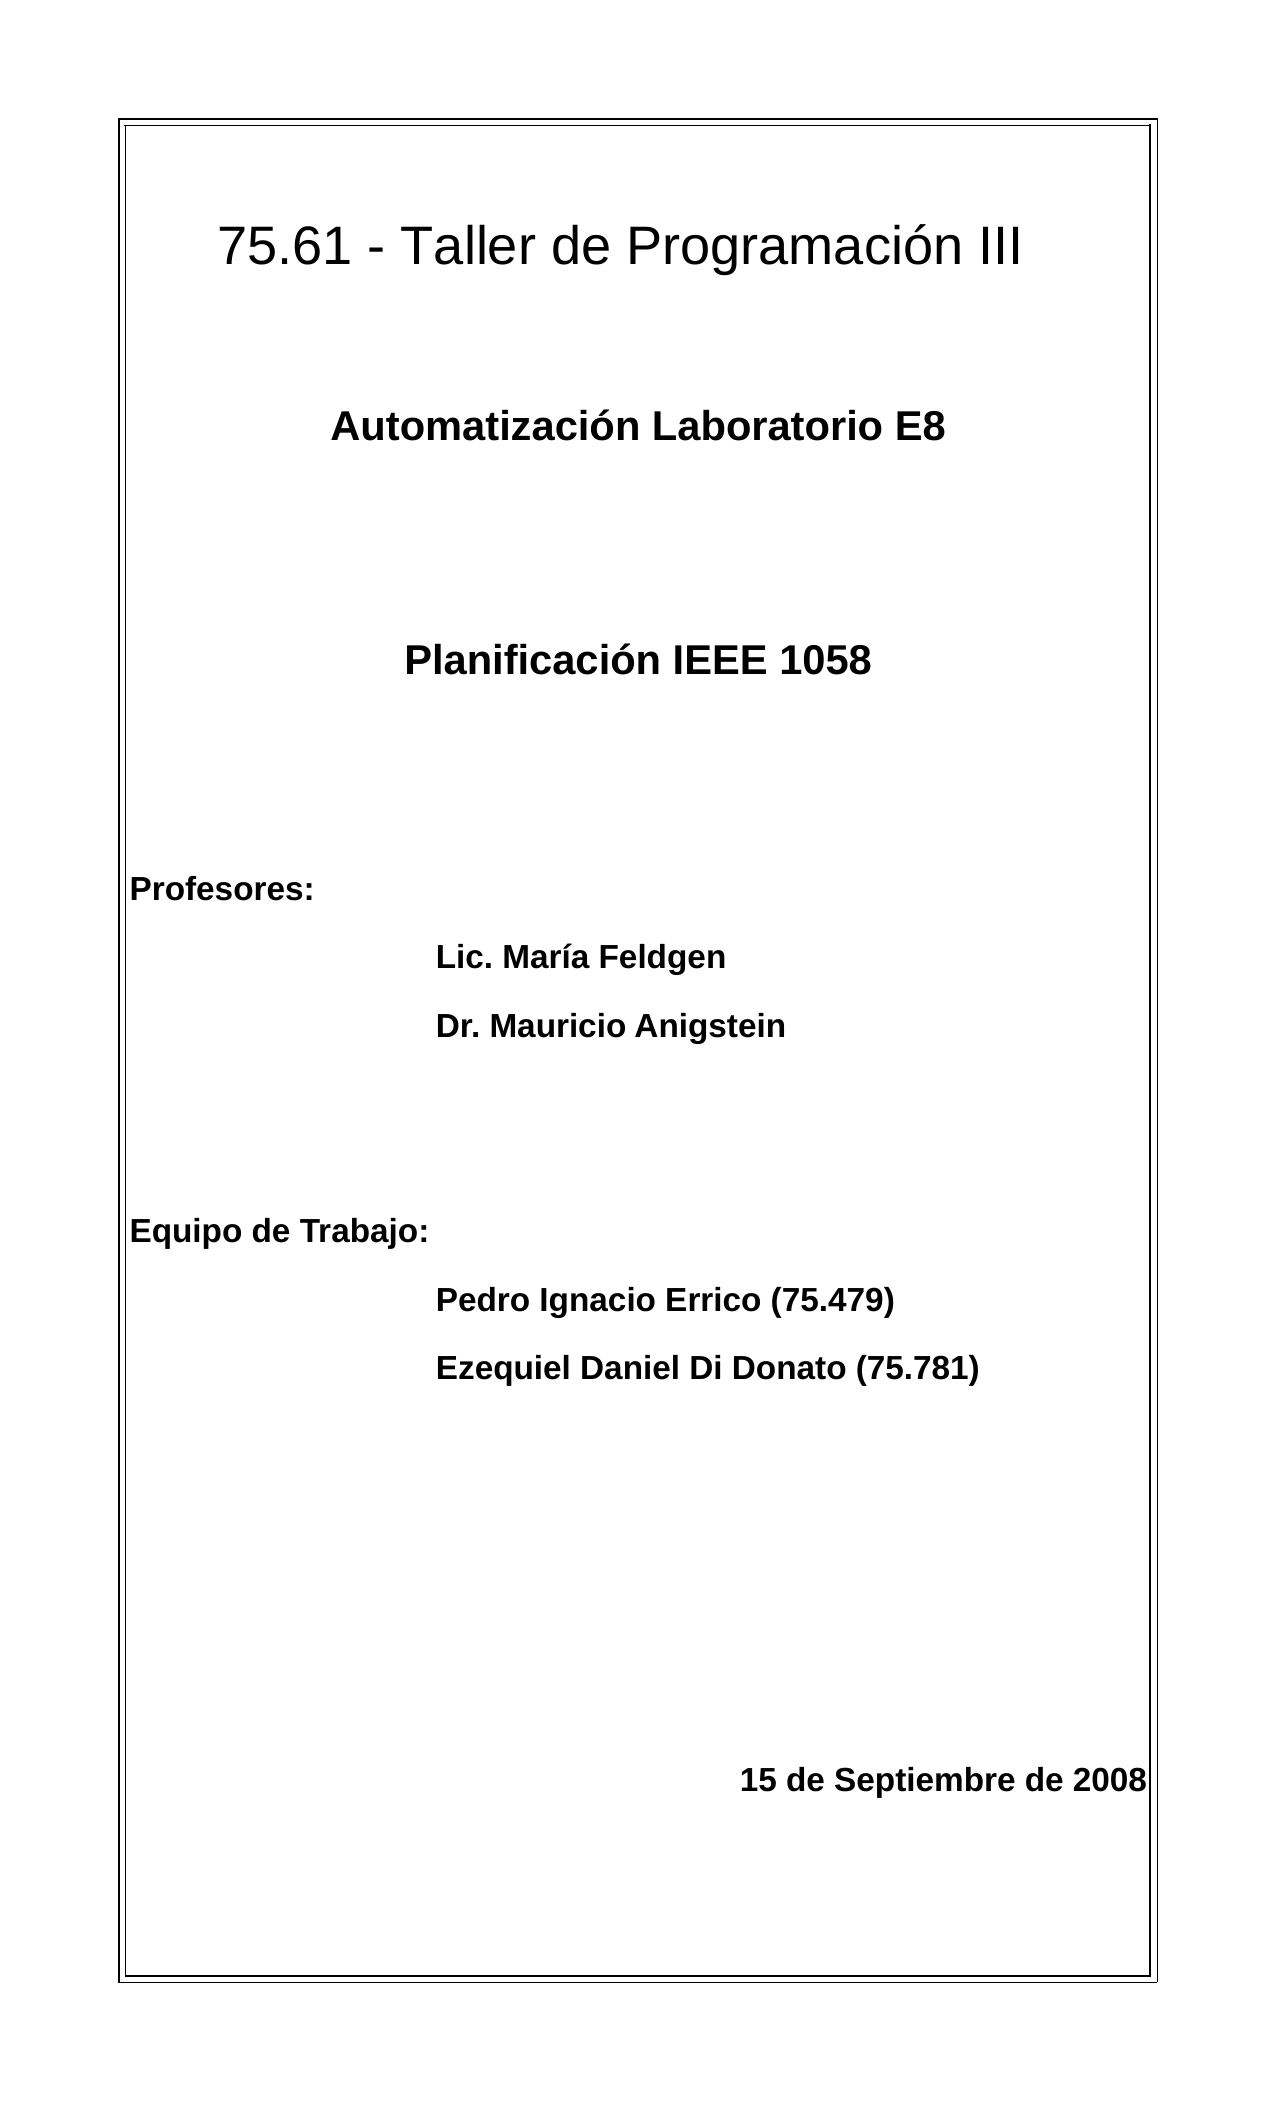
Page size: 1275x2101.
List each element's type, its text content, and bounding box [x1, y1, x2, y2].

text Dr. Mauricio Anigstein [128, 1007, 1147, 1044]
text Planificación IEEE 1058 [128, 636, 1147, 683]
text 15 de Septiembre de 2008 [128, 1761, 1147, 1798]
text Automatización Laboratorio E8 [128, 403, 1147, 449]
text Equipo de Trabajo: [128, 1212, 1147, 1250]
text 75.61 - Taller de Programación III [187, 216, 1147, 276]
text Pedro Ignacio Errico (75.479) [128, 1281, 1147, 1318]
text Lic. María Feldgen [128, 938, 1147, 976]
text Profesores: [128, 870, 1147, 907]
text Ezequiel Daniel Di Donato (75.781) [128, 1349, 1147, 1387]
